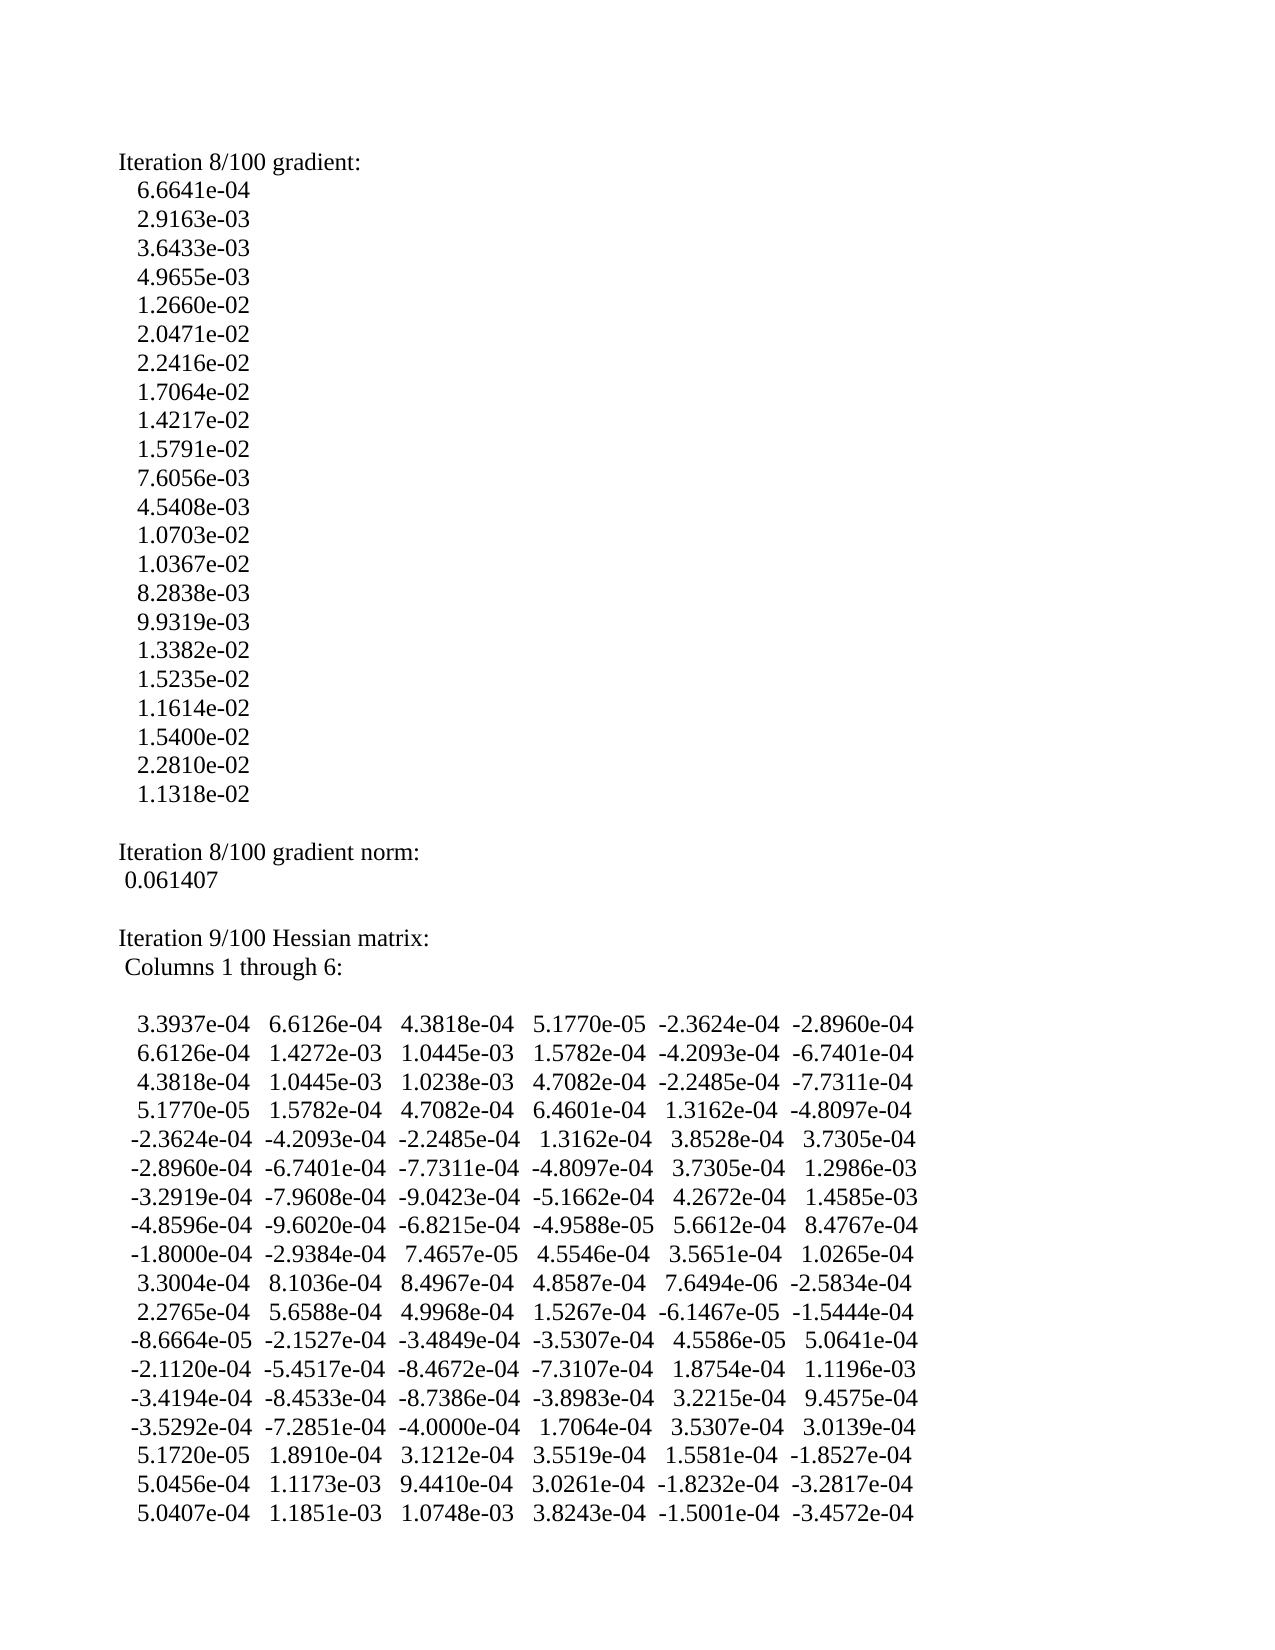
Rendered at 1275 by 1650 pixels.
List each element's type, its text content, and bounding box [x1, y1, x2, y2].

text 5.0456e-04 1.1173e-03 9.4410e-04 3.0261e-04 -1.8232e-04 -3.2817e-04 [118, 1469, 1157, 1498]
text Iteration 8/100 gradient norm: [118, 837, 1157, 866]
text 2.0471e-02 [118, 319, 1157, 348]
text 0.061407 [118, 866, 1157, 894]
text 1.4217e-02 [118, 406, 1157, 434]
text -3.4194e-04 -8.4533e-04 -8.7386e-04 -3.8983e-04 3.2215e-04 9.4575e-04 [118, 1383, 1157, 1412]
text 3.3004e-04 8.1036e-04 8.4967e-04 4.8587e-04 7.6494e-06 -2.5834e-04 [118, 1268, 1157, 1297]
text 1.3382e-02 [118, 636, 1157, 664]
text 3.6433e-03 [118, 233, 1157, 262]
text 4.3818e-04 1.0445e-03 1.0238e-03 4.7082e-04 -2.2485e-04 -7.7311e-04 [118, 1067, 1157, 1096]
text 1.2660e-02 [118, 291, 1157, 319]
text 1.1614e-02 [118, 693, 1157, 722]
text 2.2810e-02 [118, 751, 1157, 779]
text 5.1720e-05 1.8910e-04 3.1212e-04 3.5519e-04 1.5581e-04 -1.8527e-04 [118, 1441, 1157, 1469]
text 1.5235e-02 [118, 664, 1157, 693]
text 1.5400e-02 [118, 722, 1157, 751]
text 2.2416e-02 [118, 348, 1157, 377]
text 4.5408e-03 [118, 492, 1157, 521]
text 7.6056e-03 [118, 463, 1157, 492]
text -2.1120e-04 -5.4517e-04 -8.4672e-04 -7.3107e-04 1.8754e-04 1.1196e-03 [118, 1354, 1157, 1383]
text 1.5791e-02 [118, 434, 1157, 463]
text 9.9319e-03 [118, 607, 1157, 636]
text -8.6664e-05 -2.1527e-04 -3.4849e-04 -3.5307e-04 4.5586e-05 5.0641e-04 [118, 1326, 1157, 1354]
text 2.9163e-03 [118, 204, 1157, 233]
text -2.3624e-04 -4.2093e-04 -2.2485e-04 1.3162e-04 3.8528e-04 3.7305e-04 [118, 1124, 1157, 1153]
text 4.9655e-03 [118, 262, 1157, 291]
text 1.0703e-02 [118, 521, 1157, 549]
text -4.8596e-04 -9.6020e-04 -6.8215e-04 -4.9588e-05 5.6612e-04 8.4767e-04 [118, 1211, 1157, 1239]
text -3.5292e-04 -7.2851e-04 -4.0000e-04 1.7064e-04 3.5307e-04 3.0139e-04 [118, 1412, 1157, 1441]
text Iteration 9/100 Hessian matrix: [118, 923, 1157, 952]
text -2.8960e-04 -6.7401e-04 -7.7311e-04 -4.8097e-04 3.7305e-04 1.2986e-03 [118, 1153, 1157, 1182]
text 5.1770e-05 1.5782e-04 4.7082e-04 6.4601e-04 1.3162e-04 -4.8097e-04 [118, 1096, 1157, 1124]
text 1.1318e-02 [118, 779, 1157, 808]
text 1.7064e-02 [118, 377, 1157, 406]
text Iteration 8/100 gradient: [118, 147, 1157, 176]
text Columns 1 through 6: [118, 952, 1157, 981]
text 2.2765e-04 5.6588e-04 4.9968e-04 1.5267e-04 -6.1467e-05 -1.5444e-04 [118, 1297, 1157, 1326]
text -3.2919e-04 -7.9608e-04 -9.0423e-04 -5.1662e-04 4.2672e-04 1.4585e-03 [118, 1182, 1157, 1211]
text -1.8000e-04 -2.9384e-04 7.4657e-05 4.5546e-04 3.5651e-04 1.0265e-04 [118, 1239, 1157, 1268]
text 6.6641e-04 [118, 176, 1157, 204]
text 6.6126e-04 1.4272e-03 1.0445e-03 1.5782e-04 -4.2093e-04 -6.7401e-04 [118, 1038, 1157, 1067]
text 8.2838e-03 [118, 578, 1157, 607]
text 1.0367e-02 [118, 549, 1157, 578]
text 3.3937e-04 6.6126e-04 4.3818e-04 5.1770e-05 -2.3624e-04 -2.8960e-04 [118, 1009, 1157, 1038]
text 5.0407e-04 1.1851e-03 1.0748e-03 3.8243e-04 -1.5001e-04 -3.4572e-04 [118, 1498, 1157, 1527]
